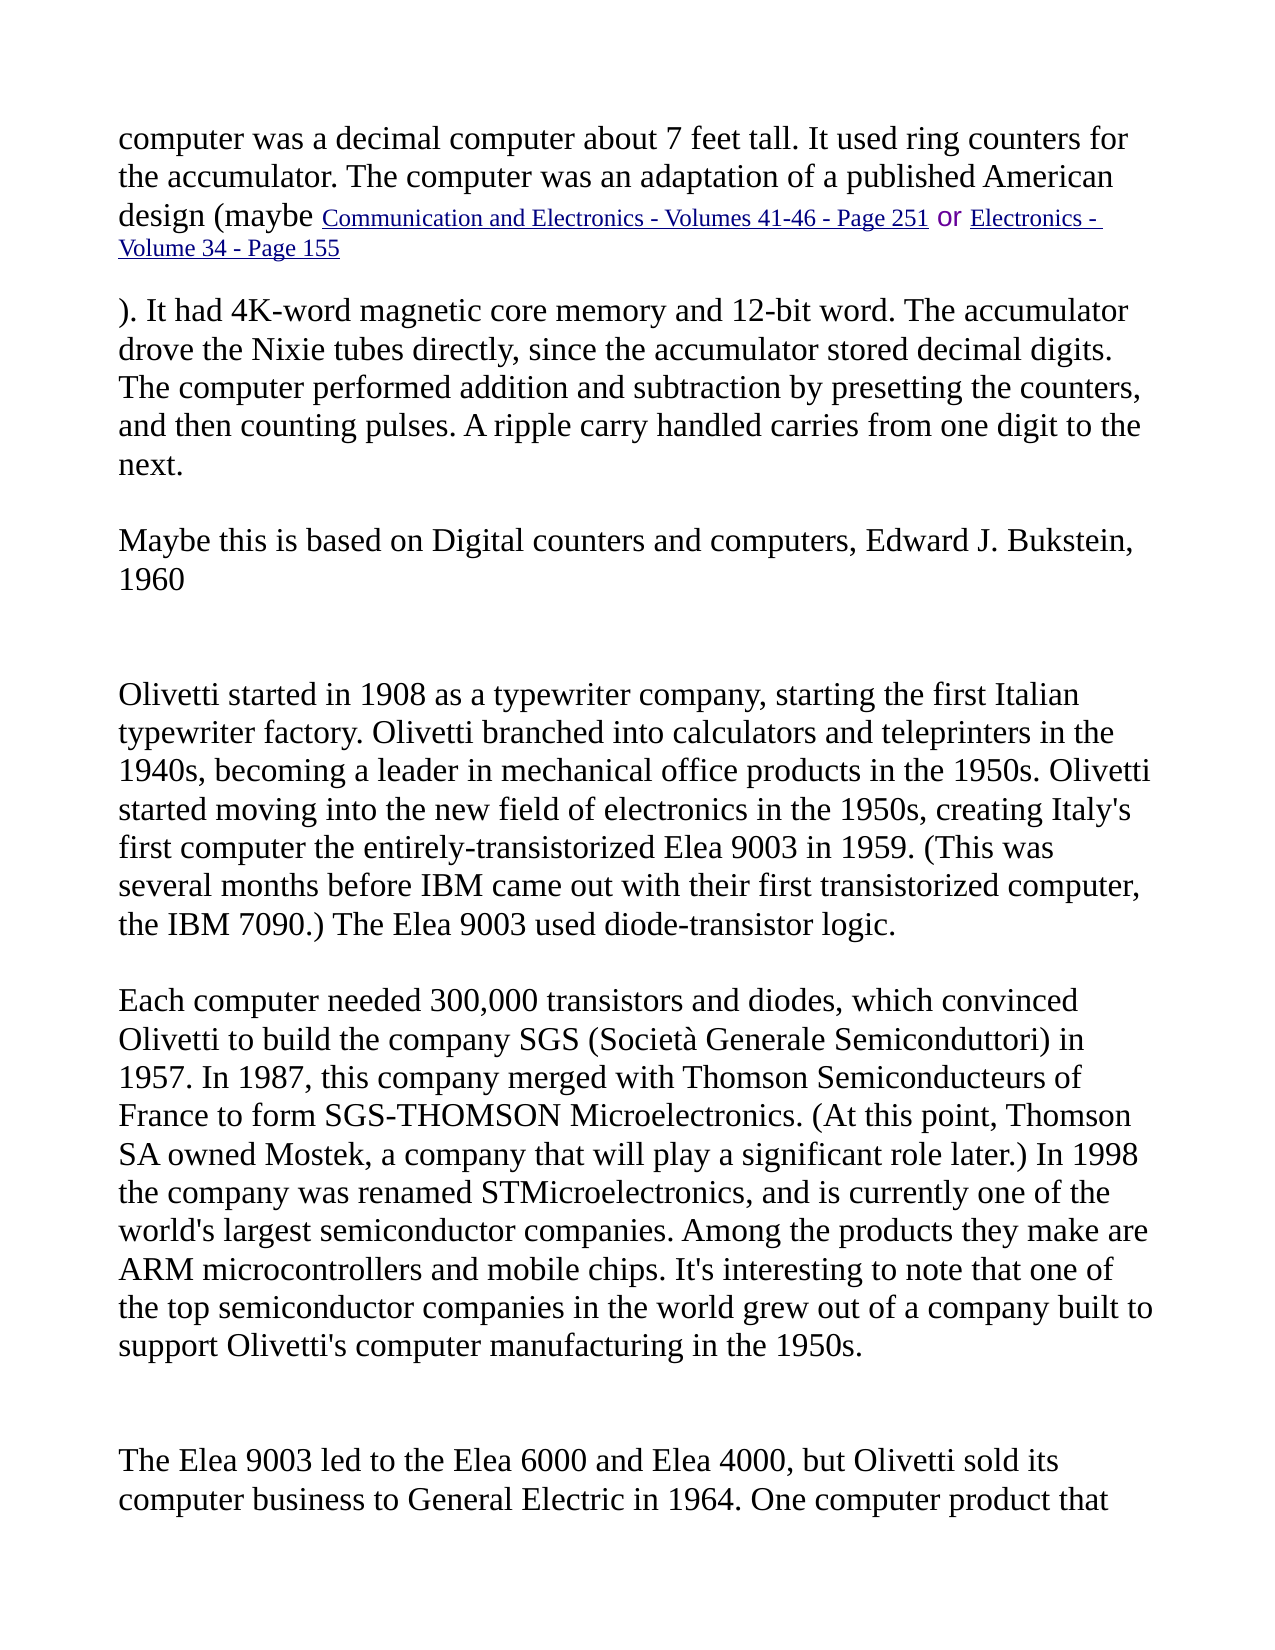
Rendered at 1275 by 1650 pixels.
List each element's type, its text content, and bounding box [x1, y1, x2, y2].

text computer was a decimal computer about 7 feet tall. It used ring counters for the accumulator. The computer was an adaptation of a published American design (maybe Communication and Electronics - Volumes 41-46 - Page 251 or Electronics - Volume 34 - Page 155 [118, 118, 1157, 262]
text ). It had 4K-word magnetic core memory and 12-bit word. The accumulator drove the Nixie tubes directly, since the accumulator stored decimal digits. The computer performed addition and subtraction by presetting the counters, and then counting pulses. A ripple carry handled carries from one digit to the next. [118, 291, 1157, 482]
text The Elea 9003 led to the Elea 6000 and Elea 4000, but Olivetti sold its computer business to General Electric in 1964. One computer product that [118, 1441, 1157, 1517]
text Maybe this is based on Digital counters and computers, Edward J. Bukstein, 1960 [118, 521, 1157, 597]
text Olivetti started in 1908 as a typewriter company, starting the first Italian typewriter factory. Olivetti branched into calculators and teleprinters in the 1940s, becoming a leader in mechanical office products in the 1950s. Olivetti started moving into the new field of electronics in the 1950s, creating Italy's first computer the entirely-transistorized Elea 9003 in 1959. (This was several months before IBM came out with their first transistorized computer, the IBM 7090.) The Elea 9003 used diode-transistor logic. [118, 674, 1157, 942]
text Each computer needed 300,000 transistors and diodes, which convinced Olivetti to build the company SGS (Società Generale Semiconduttori) in 1957. In 1987, this company merged with Thomson Semiconducteurs of France to form SGS-THOMSON Microelectronics. (At this point, Thomson SA owned Mostek, a company that will play a significant role later.) In 1998 the company was renamed STMicroelectronics, and is currently one of the world's largest semiconductor companies. Among the products they make are ARM microcontrollers and mobile chips. It's interesting to note that one of the top semiconductor companies in the world grew out of a company built to support Olivetti's computer manufacturing in the 1950s. [118, 981, 1157, 1364]
